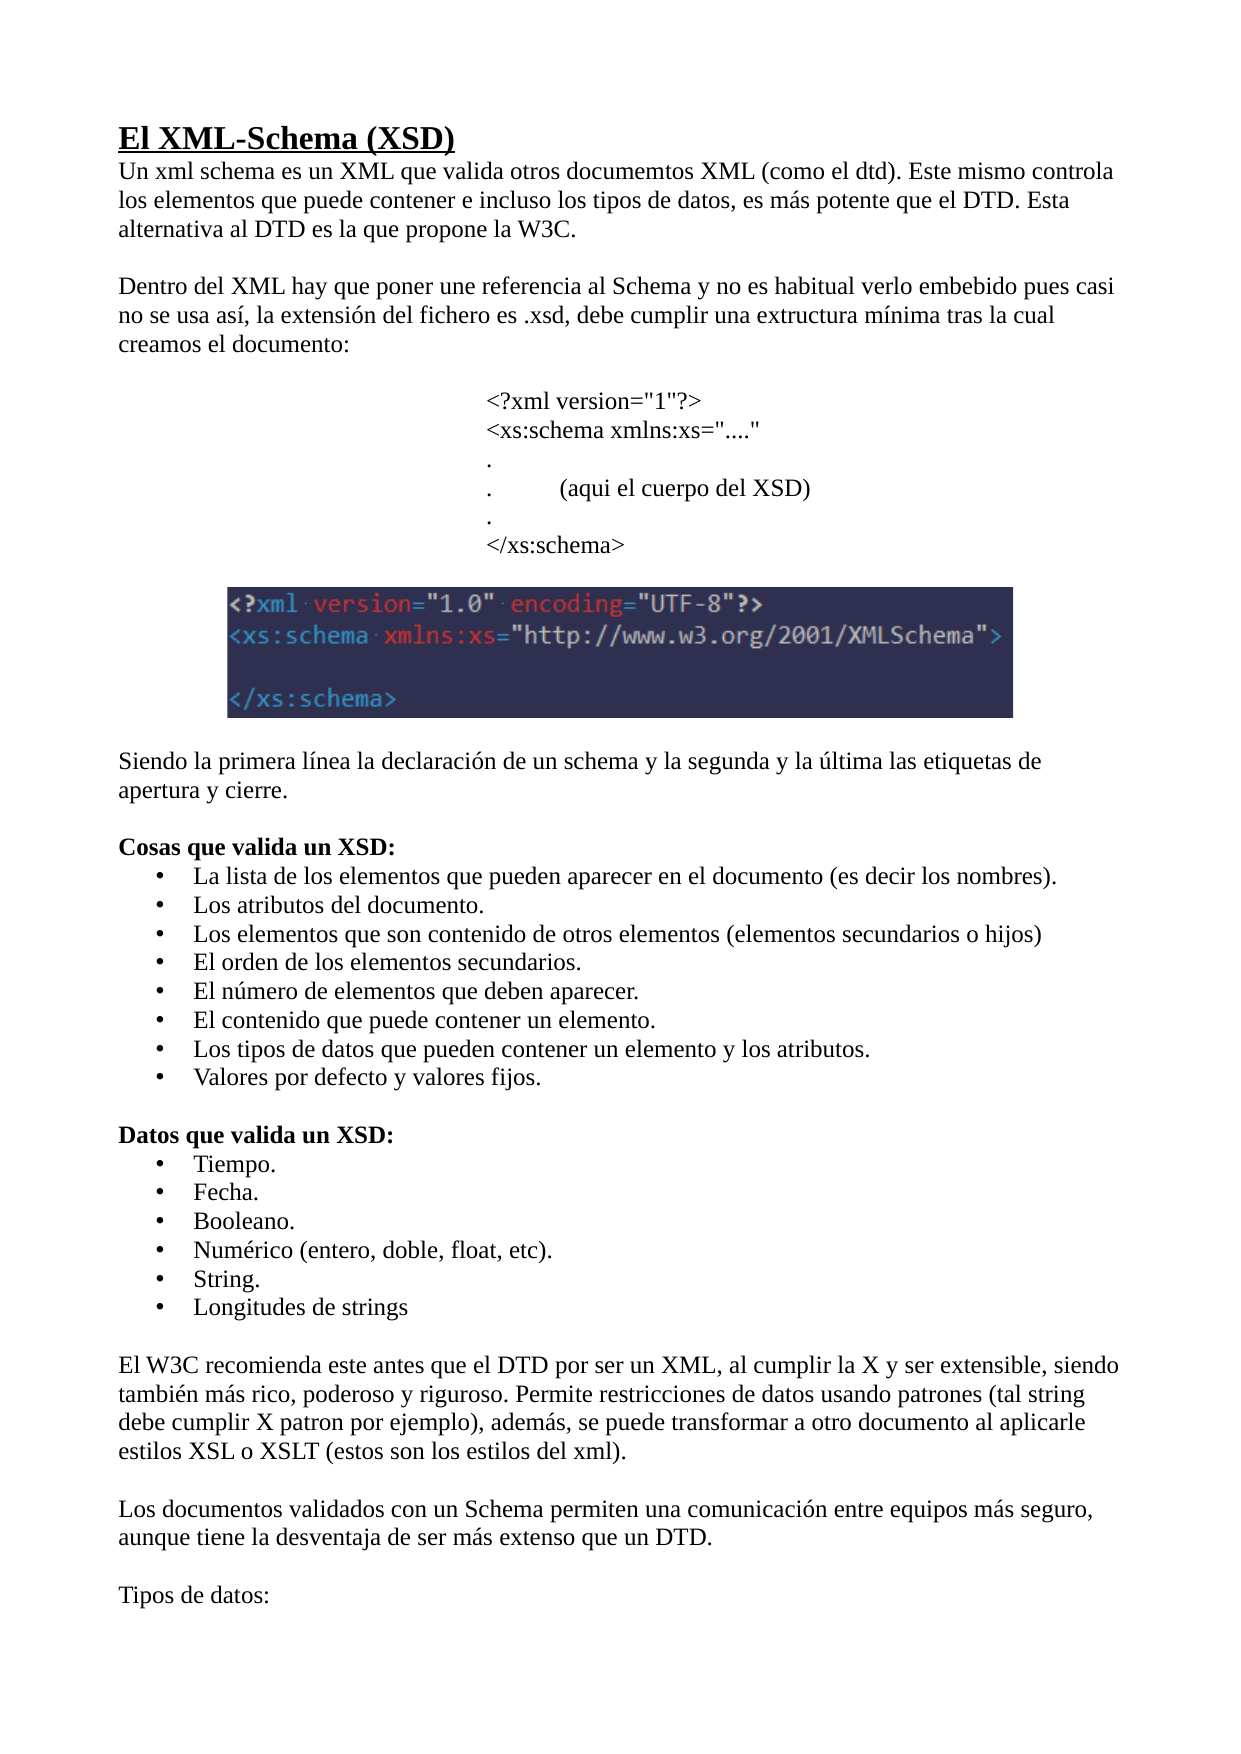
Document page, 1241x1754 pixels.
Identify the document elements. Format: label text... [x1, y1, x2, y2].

text . [486, 444, 1122, 473]
list String. [156, 1264, 1122, 1292]
list Booleano. [156, 1206, 1122, 1235]
text <xs:schema xmlns:xs="...." [486, 415, 1122, 444]
picture [227, 587, 1014, 718]
text El W3C recomienda este antes que el DTD por ser un XML, al cumplir la X y ser extensible, siendo también más rico, poderoso y riguroso. Permite restricciones de datos usando patrones (tal string debe cumplir X patron por ejemplo), además, se puede transformar a otro documento al aplicarle estilos XSL o XSLT (estos son los estilos del xml). [118, 1350, 1122, 1465]
list Los tipos de datos que pueden contener un elemento y los atributos. [156, 1034, 1122, 1062]
text . (aqui el cuerpo del XSD) [486, 473, 1122, 501]
list Numérico (entero, doble, float, etc). [156, 1235, 1122, 1264]
text Datos que valida un XSD: [118, 1120, 1122, 1149]
list La lista de los elementos que pueden aparecer en el documento (es decir los nombres). [156, 861, 1122, 890]
list El orden de los elementos secundarios. [156, 947, 1122, 976]
list Fecha. [156, 1177, 1122, 1206]
text Cosas que valida un XSD: [118, 832, 1122, 861]
text Dentro del XML hay que poner une referencia al Schema y no es habitual verlo embebido pues casi no se usa así, la extensión del fichero es .xsd, debe cumplir una extructura mínima tras la cual creamos el documento: [118, 271, 1122, 358]
list Longitudes de strings [156, 1292, 1122, 1321]
text Siendo la primera línea la declaración de un schema y la segunda y la última las etiquetas de apertura y cierre. [118, 746, 1122, 804]
list Valores por defecto y valores fijos. [156, 1062, 1122, 1091]
list Los atributos del documento. [156, 890, 1122, 919]
list Tiempo. [156, 1149, 1122, 1177]
text Tipos de datos: [118, 1580, 1122, 1609]
text Los documentos validados con un Schema permiten una comunicación entre equipos más seguro, aunque tiene la desventaja de ser más extenso que un DTD. [118, 1494, 1122, 1551]
text . [486, 501, 1122, 530]
list El contenido que puede contener un elemento. [156, 1005, 1122, 1034]
text El XML-Schema (XSD) [118, 118, 1122, 156]
list Los elementos que son contenido de otros elementos (elementos secundarios o hijos) [156, 919, 1122, 947]
text Un xml schema es un XML que valida otros documemtos XML (como el dtd). Este mismo controla los elementos que puede contener e incluso los tipos de datos, es más potente que el DTD. Esta alternativa al DTD es la que propone la W3C. [118, 156, 1122, 243]
list El número de elementos que deben aparecer. [156, 976, 1122, 1005]
text </xs:schema> [486, 530, 1122, 559]
text <?xml version="1"?> [486, 386, 1122, 415]
